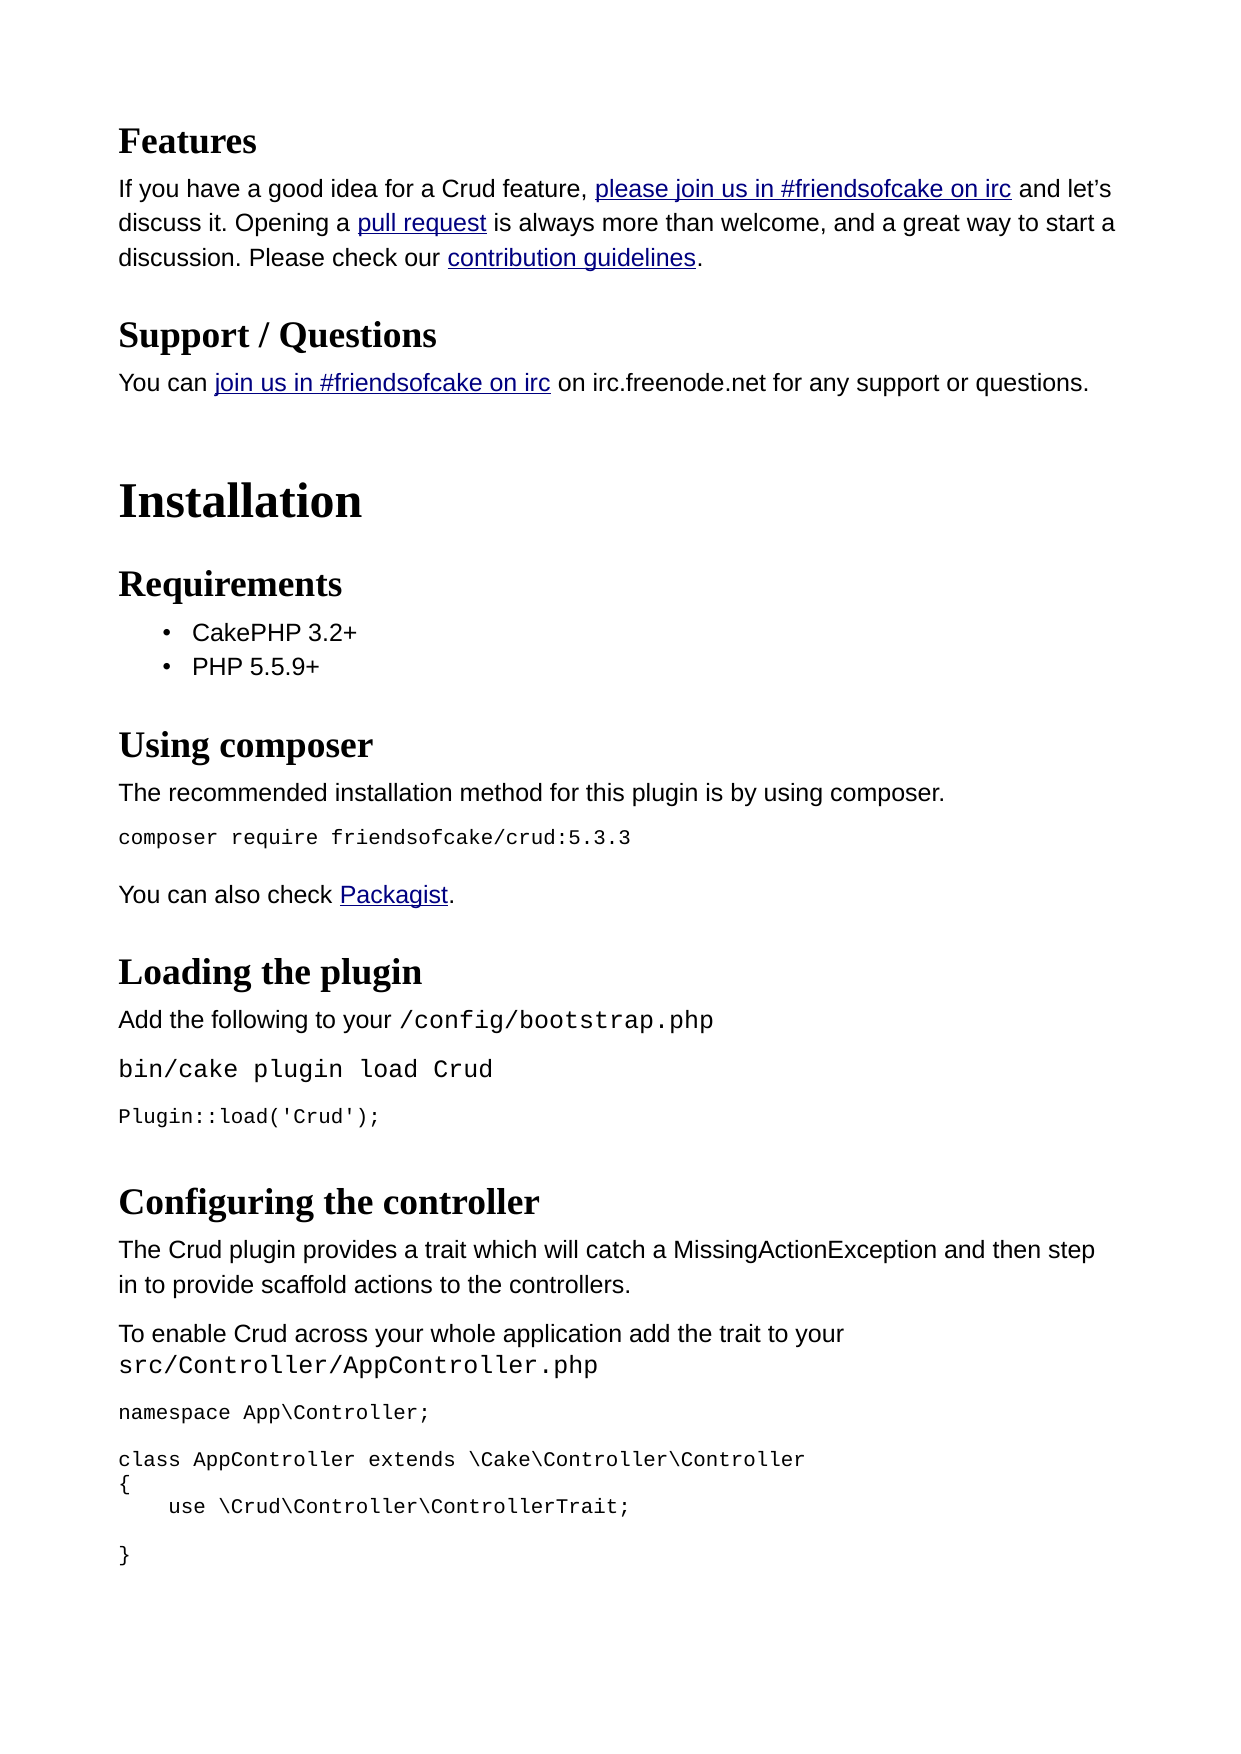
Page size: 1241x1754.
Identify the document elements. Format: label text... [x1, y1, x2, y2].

text composer require friendsofcake/crud:5.3.3 [118, 827, 1122, 850]
list PHP 5.5.9+ [162, 652, 1122, 681]
subtitle Requirements [118, 562, 1122, 605]
text { [118, 1473, 1122, 1496]
subtitle Support / Questions [118, 313, 1122, 356]
text You can join us in #friendsofcake on irc on irc.freenode.net for any support or questions. [118, 368, 1122, 397]
text You can also check Packagist. [118, 880, 1122, 909]
text use \Crud\Controller\ControllerTrait; [118, 1496, 1122, 1520]
text bin/cake plugin load Crud [118, 1057, 1122, 1085]
text } [118, 1543, 1122, 1567]
subtitle Installation [118, 471, 1122, 528]
text The Crud plugin provides a trait which will catch a MissingActionException and then step in to provide scaffold actions to the controllers. [118, 1235, 1122, 1298]
list CakePHP 3.2+ [162, 617, 1122, 646]
text class AppController extends \Cake\Controller\Controller [118, 1449, 1122, 1473]
text The recommended installation method for this plugin is by using composer. [118, 778, 1122, 806]
subtitle Configuring the controller [118, 1179, 1122, 1223]
text Plugin::load('Crud'); [118, 1106, 1122, 1129]
text To enable Crud across your whole application add the trait to your src/Controller/AppController.php [118, 1319, 1122, 1381]
subtitle Loading the plugin [118, 950, 1122, 993]
text namespace App\Controller; [118, 1402, 1122, 1425]
text Add the following to your /config/bootstrap.php [118, 1005, 1122, 1036]
subtitle Using composer [118, 722, 1122, 765]
subtitle Features [118, 118, 1122, 161]
text If you have a good idea for a Crud feature, please join us in #friendsofcake on irc and let’s discuss it. Opening a pull request is always more than welcome, and a great way to start a discussion. Please check our contribution guidelines. [118, 174, 1122, 271]
